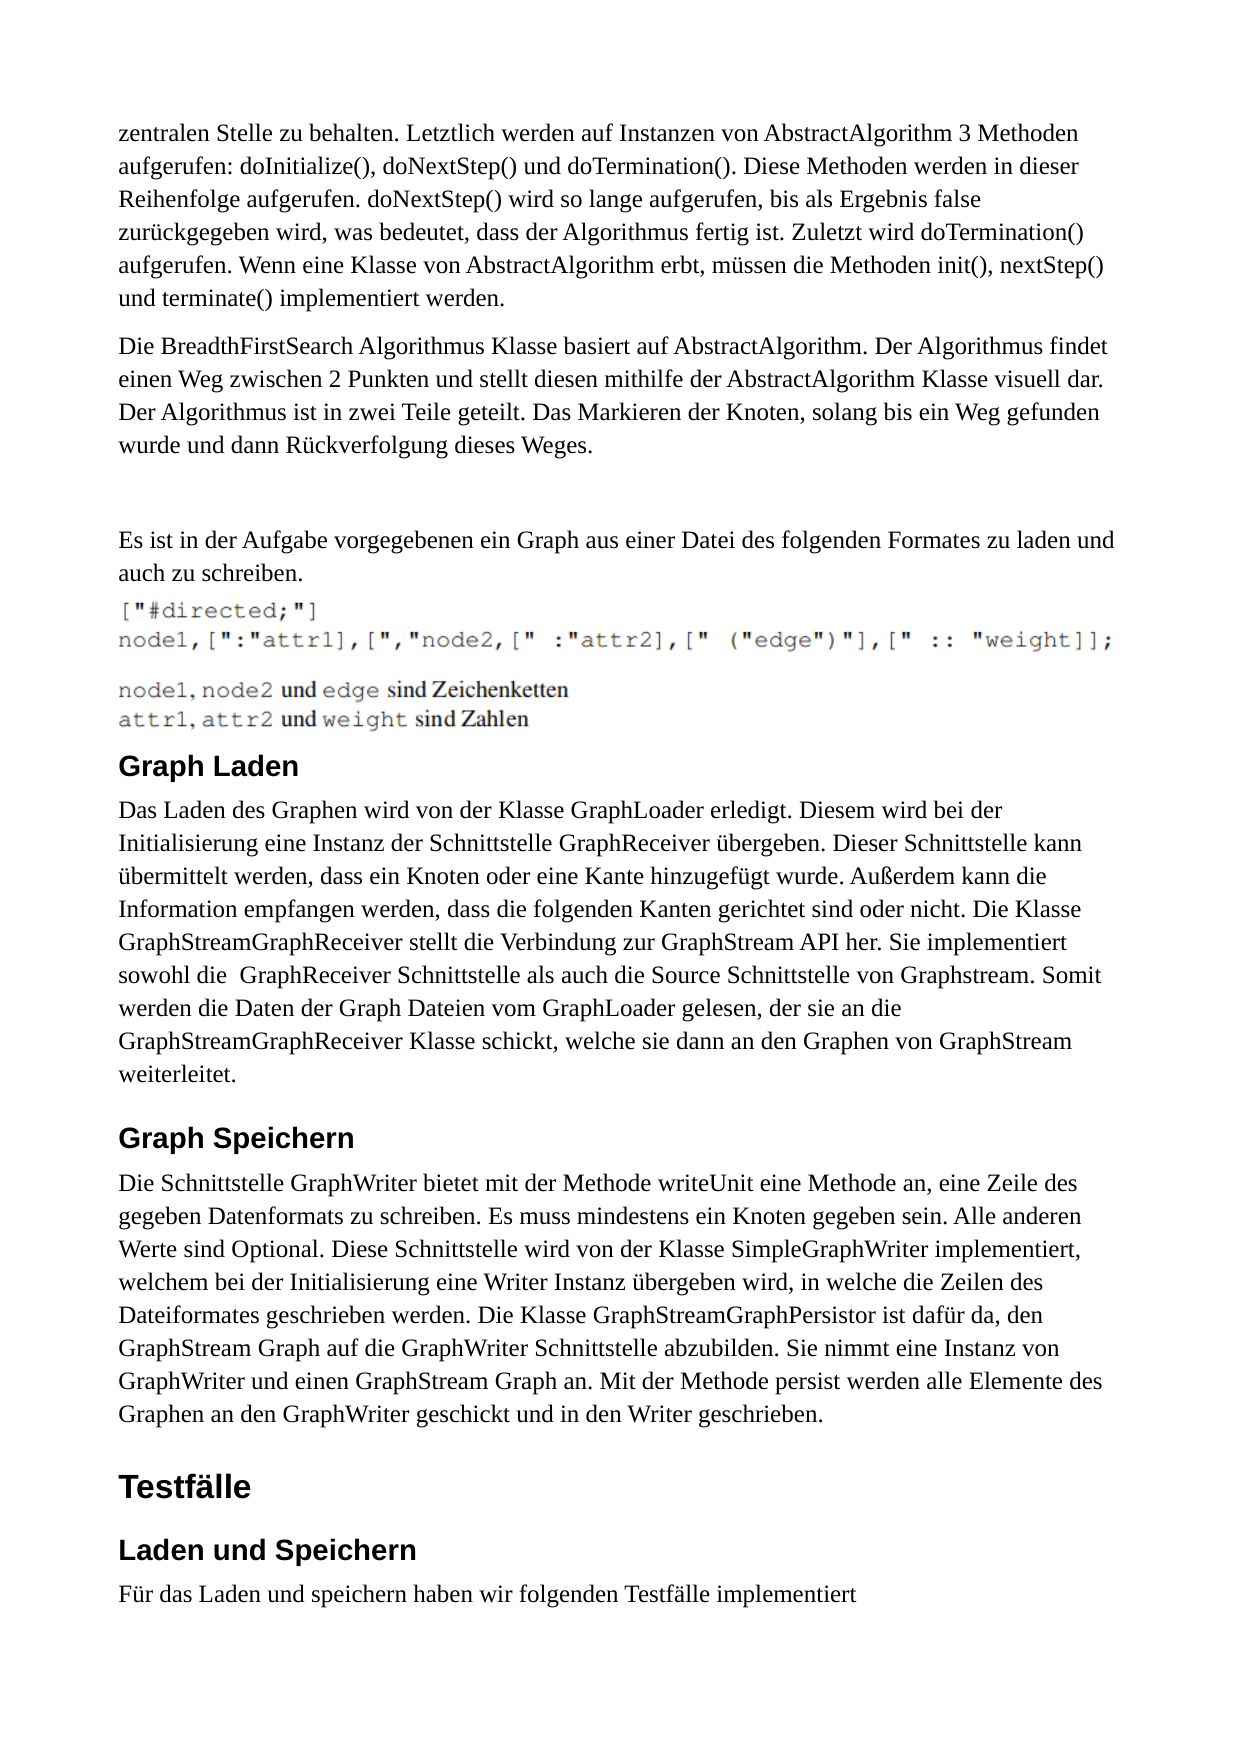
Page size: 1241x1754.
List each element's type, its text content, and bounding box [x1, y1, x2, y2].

text Die Schnittstelle GraphWriter bietet mit der Methode writeUnit eine Methode an, eine Zeile des gegeben Datenformats zu schreiben. Es muss mindestens ein Knoten gegeben sein. Alle anderen Werte sind Optional. Diese Schnittstelle wird von der Klasse SimpleGraphWriter implementiert, welchem bei der Initialisierung eine Writer Instanz übergeben wird, in welche die Zeilen des Dateiformates geschrieben werden. Die Klasse GraphStreamGraphPersistor ist dafür da, den GraphStream Graph auf die GraphWriter Schnittstelle abzubilden. Sie nimmt eine Instanz von GraphWriter und einen GraphStream Graph an. Mit der Methode persist werden alle Elemente des Graphen an den GraphWriter geschickt und in den Writer geschrieben. [118, 1168, 1122, 1428]
subtitle Laden und Speichern [118, 1533, 1122, 1567]
text zentralen Stelle zu behalten. Letztlich werden auf Instanzen von AbstractAlgorithm 3 Methoden aufgerufen: doInitialize(), doNextStep() und doTermination(). Diese Methoden werden in dieser Reihenfolge aufgerufen. doNextStep() wird so lange aufgerufen, bis als Ergebnis false zurückgegeben wird, was bedeutet, dass der Algorithmus fertig ist. Zuletzt wird doTermination() aufgerufen. Wenn eine Klasse von AbstractAlgorithm erbt, müssen die Methoden init(), nextStep() und terminate() implementiert werden. [118, 118, 1122, 312]
text Das Laden des Graphen wird von der Klasse GraphLoader erledigt. Diesem wird bei der Initialisierung eine Instanz der Schnittstelle GraphReceiver übergeben. Dieser Schnittstelle kann übermittelt werden, dass ein Knoten oder eine Kante hinzugefügt wurde. Außerdem kann die Information empfangen werden, dass die folgenden Kanten gerichtet sind oder nicht. Die Klasse GraphStreamGraphReceiver stellt die Verbindung zur GraphStream API her. Sie implementiert sowohl die GraphReceiver Schnittstelle als auch die Source Schnittstelle von Graphstream. Somit werden die Daten der Graph Dateien vom GraphLoader gelesen, der sie an die GraphStreamGraphReceiver Klasse schickt, welche sie dann an den Graphen von GraphStream weiterleitet. [118, 795, 1122, 1088]
subtitle Testfälle [118, 1467, 1122, 1506]
picture [118, 587, 1123, 749]
text Für das Laden und speichern haben wir folgenden Testfälle implementiert [118, 1579, 1122, 1608]
subtitle Graph Speichern [118, 1121, 1122, 1155]
text Es ist in der Aufgabe vorgegebenen ein Graph aus einer Datei des folgenden Formates zu laden und auch zu schreiben. [118, 525, 1122, 587]
subtitle Graph Laden [118, 749, 1122, 783]
text Die BreadthFirstSearch Algorithmus Klasse basiert auf AbstractAlgorithm. Der Algorithmus findet einen Weg zwischen 2 Punkten und stellt diesen mithilfe der AbstractAlgorithm Klasse visuell dar. Der Algorithmus ist in zwei Teile geteilt. Das Markieren der Knoten, solang bis ein Weg gefunden wurde und dann Rückverfolgung dieses Weges. [118, 331, 1122, 459]
